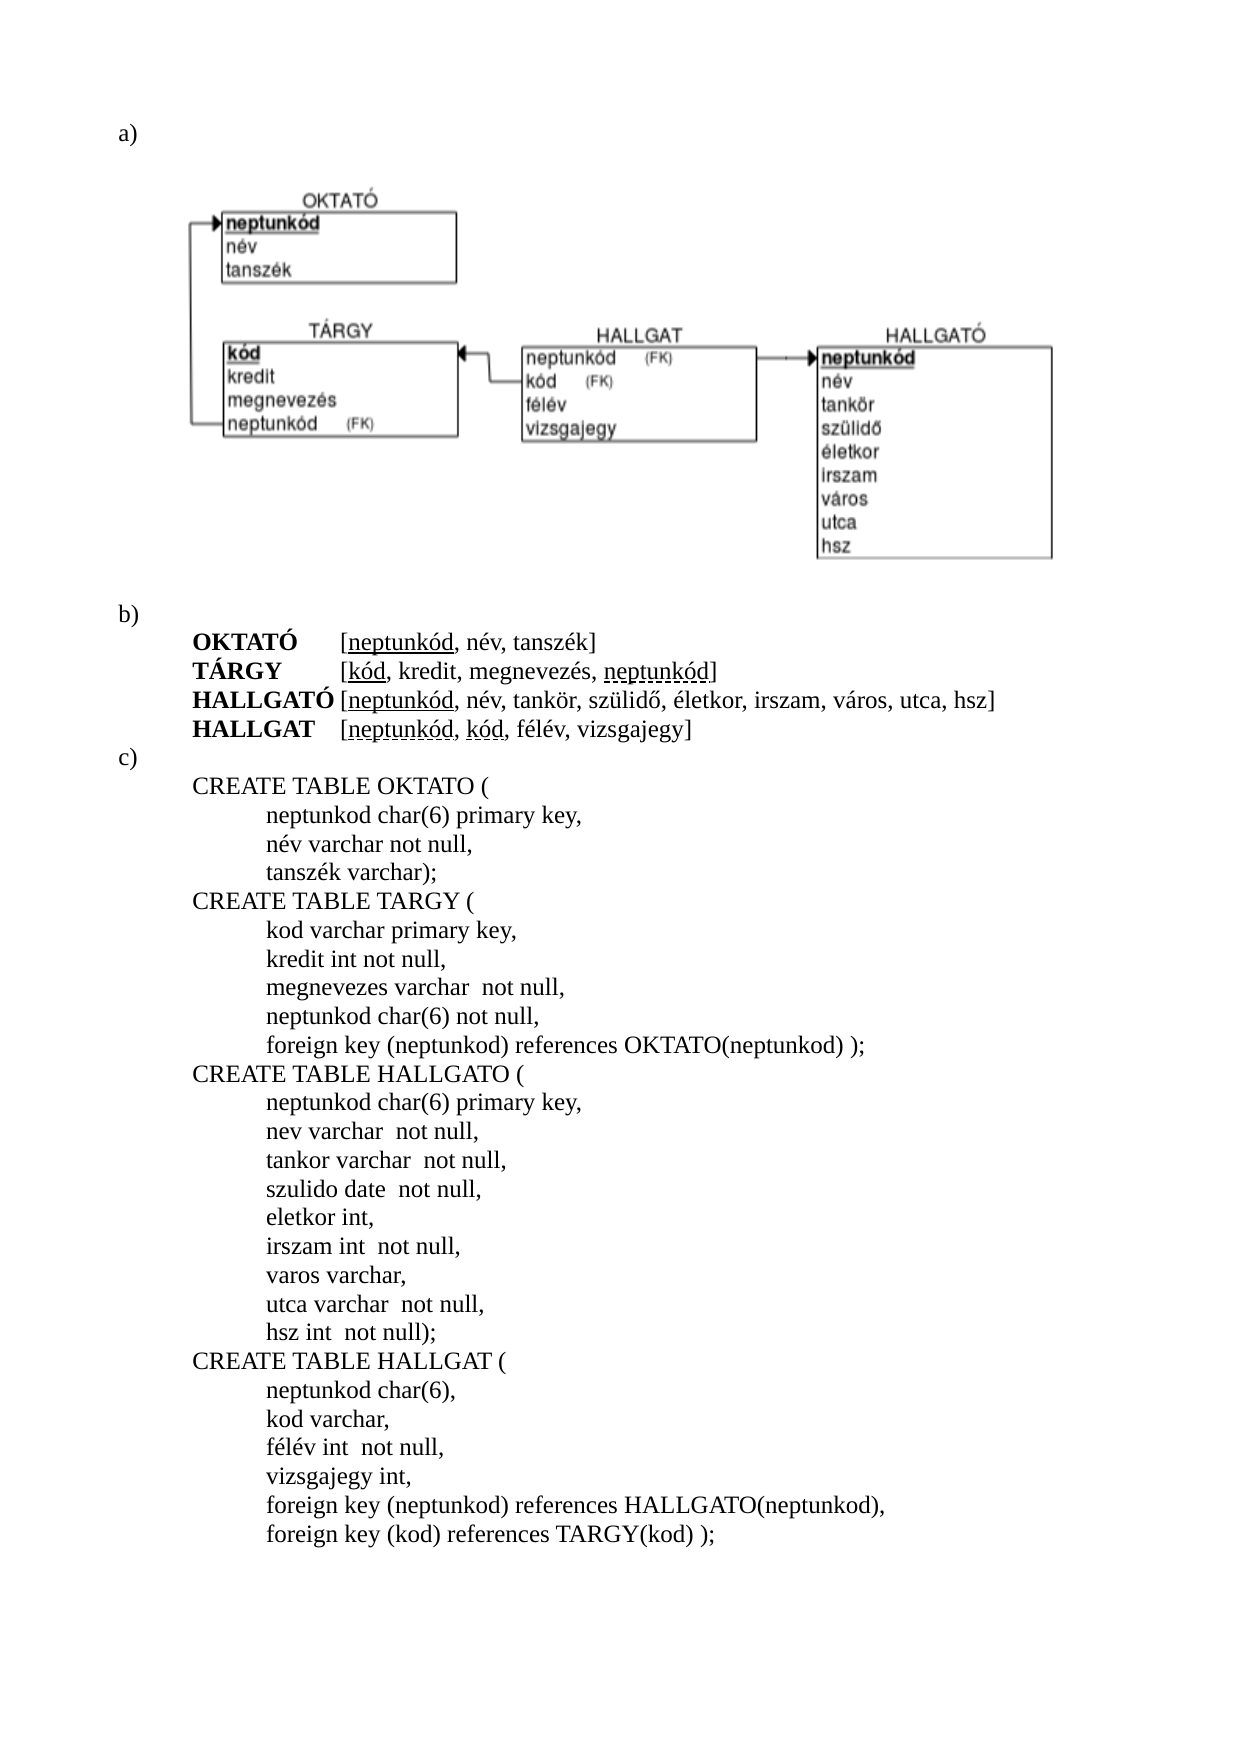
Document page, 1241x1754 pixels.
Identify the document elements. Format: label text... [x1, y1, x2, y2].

text c) [118, 742, 1122, 771]
text b) [118, 147, 1122, 627]
text szulido date not null, [118, 1174, 1122, 1202]
text nev varchar not null, [118, 1116, 1122, 1145]
text HALLGATÓ [neptunkód, név, tankör, szülidő, életkor, irszam, város, utca, hsz] [118, 685, 1122, 714]
text kredit int not null, [118, 944, 1122, 972]
text utca varchar not null, [118, 1289, 1122, 1317]
text kod varchar, [118, 1404, 1122, 1432]
text tanszék varchar); [118, 857, 1122, 886]
text neptunkod char(6) not null, [118, 1001, 1122, 1030]
text OKTATÓ [neptunkód, név, tanszék] [118, 627, 1122, 656]
text varos varchar, [118, 1260, 1122, 1289]
text CREATE TABLE TARGY ( [118, 886, 1122, 915]
text félév int not null, [118, 1432, 1122, 1461]
text név varchar not null, [118, 829, 1122, 857]
text CREATE TABLE HALLGAT ( [118, 1346, 1122, 1375]
picture [148, 147, 1092, 599]
text TÁRGY [kód, kredit, megnevezés, neptunkód] [118, 656, 1122, 685]
text CREATE TABLE OKTATO ( [118, 771, 1122, 800]
text megnevezes varchar not null, [118, 972, 1122, 1001]
text tankor varchar not null, [118, 1145, 1122, 1174]
text irszam int not null, [118, 1231, 1122, 1260]
text eletkor int, [118, 1202, 1122, 1231]
text neptunkod char(6), [118, 1375, 1122, 1404]
text CREATE TABLE HALLGATO ( [118, 1059, 1122, 1087]
text neptunkod char(6) primary key, [118, 800, 1122, 829]
text vizsgajegy int, [118, 1461, 1122, 1490]
text HALLGAT [neptunkód, kód, félév, vizsgajegy] [118, 714, 1122, 742]
text foreign key (kod) references TARGY(kod) ); [118, 1519, 1122, 1547]
text hsz int not null); [118, 1317, 1122, 1346]
text foreign key (neptunkod) references OKTATO(neptunkod) ); [118, 1030, 1122, 1059]
text neptunkod char(6) primary key, [118, 1087, 1122, 1116]
text a) [118, 118, 1122, 147]
text kod varchar primary key, [118, 915, 1122, 944]
text foreign key (neptunkod) references HALLGATO(neptunkod), [118, 1490, 1122, 1519]
